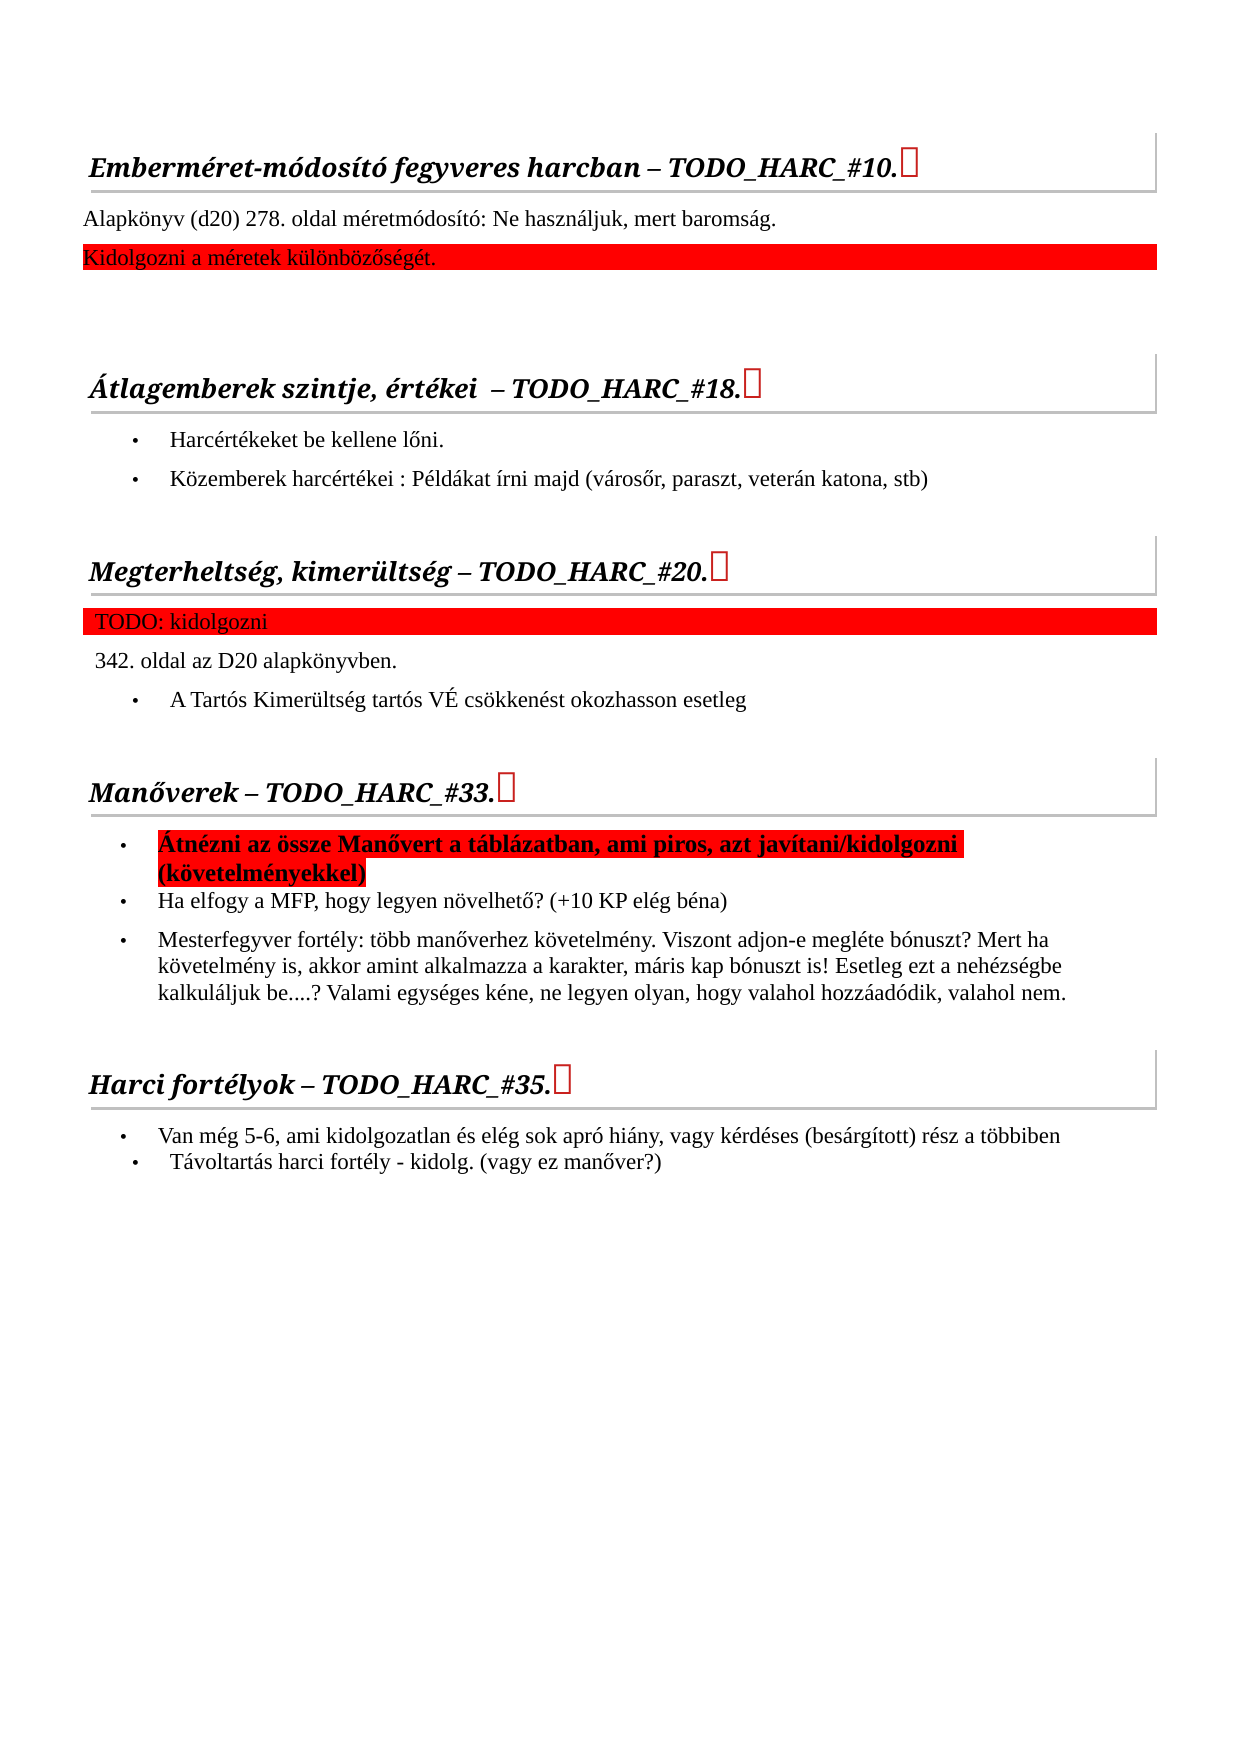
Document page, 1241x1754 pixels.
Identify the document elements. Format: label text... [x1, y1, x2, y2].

subtitle Átlagemberek szintje, értékei – TODO_HARC_#18.✅ [89, 354, 1154, 411]
list Mesterfegyver fortély: több manőverhez követelmény. Viszont adjon-e megléte bónuszt? Mert ha követelmény is, akkor amint alkalmazza a karakter, máris kap bónuszt is! Esetleg ezt a nehézségbe kalkuláljuk be....? Valami egységes kéne, ne legyen olyan, hogy valahol hozzáadódik, valahol nem. [120, 926, 1157, 1005]
list Távoltartás harci fortély - kidolg. (vagy ez manőver?) [120, 1148, 1157, 1175]
subtitle Megterheltség, kimerültség – TODO_HARC_#20.✅ [89, 536, 1154, 593]
list A Tartós Kimerültség tartós VÉ csökkenést okozhasson esetleg [120, 686, 1157, 712]
subtitle Harci fortélyok – TODO_HARC_#35.✅ [89, 1050, 1154, 1107]
list Ha elfogy a MFP, hogy legyen növelhető? (+10 KP elég béna) [120, 887, 1157, 913]
text TODO: kidolgozni [83, 608, 1157, 635]
subtitle Manőverek – TODO_HARC_#33.✅ [89, 757, 1154, 814]
list Harcértékeket be kellene lőni. [120, 426, 1157, 452]
list Közemberek harcértékei : Példákat írni majd (városőr, paraszt, veterán katona, stb) [120, 465, 1157, 491]
list Átnézni az össze Manővert a táblázatban, ami piros, azt javítani/kidolgozni (követelményekkel) [120, 829, 1157, 887]
text 342. oldal az D20 alapkönyvben. [83, 647, 1157, 674]
text Kidolgozni a méretek különbözőségét. [83, 244, 1157, 270]
text Alapkönyv (d20) 278. oldal méretmódosító: Ne használjuk, mert baromság. [83, 205, 1157, 231]
subtitle Emberméret-módosító fegyveres harcban – TODO_HARC_#10.✅ [89, 133, 1154, 190]
list Van még 5-6, ami kidolgozatlan és elég sok apró hiány, vagy kérdéses (besárgított) rész a többiben [120, 1122, 1157, 1148]
